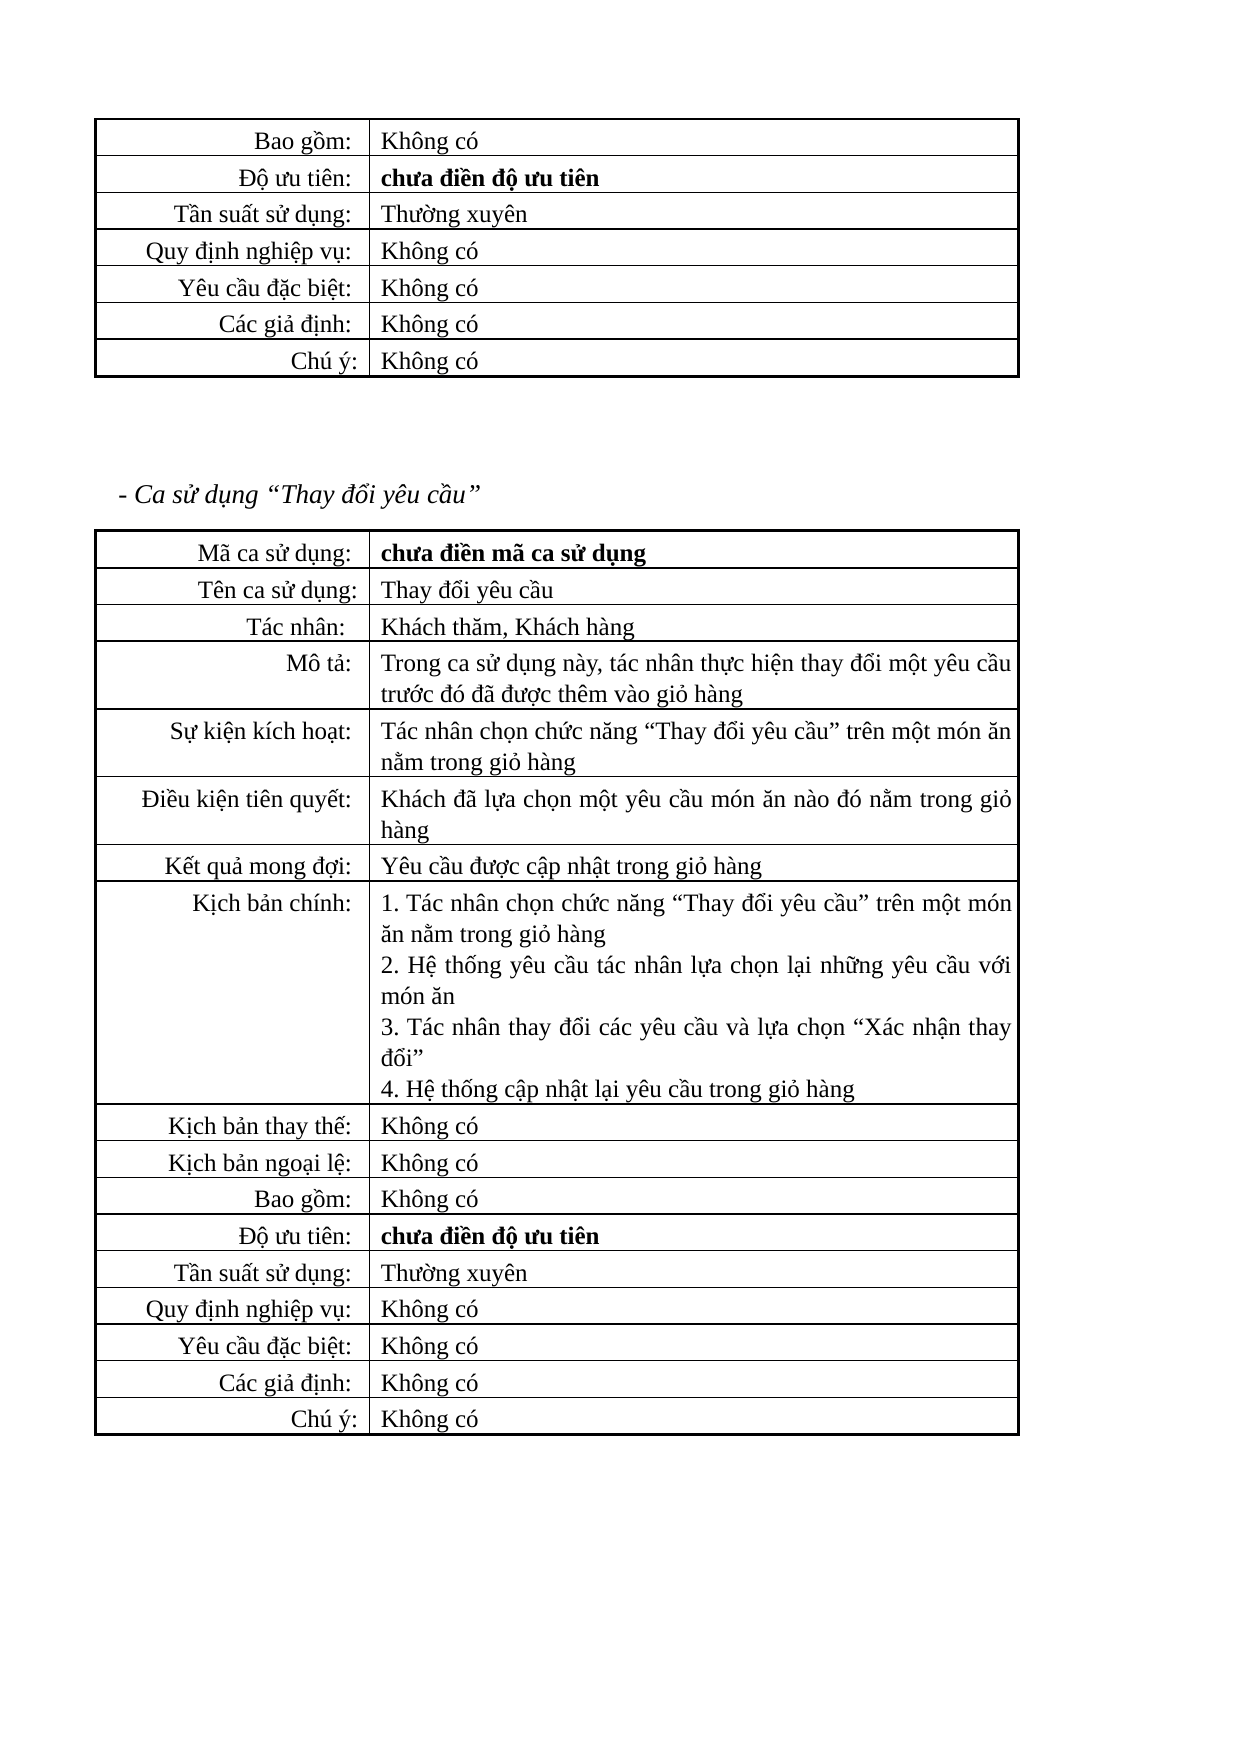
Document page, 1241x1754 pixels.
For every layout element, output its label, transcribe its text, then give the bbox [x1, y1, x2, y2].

table_cell Bao gồm: [97, 120, 369, 155]
table_cell Không có [370, 1361, 1017, 1396]
table_cell Không có [370, 1178, 1017, 1213]
table_cell Độ ưu tiên: [97, 1215, 369, 1250]
table_cell Điều kiện tiên quyết: [97, 777, 369, 843]
table_cell Không có [370, 120, 1017, 155]
table_cell Quy định nghiệp vụ: [97, 1288, 369, 1323]
table_cell Không có [370, 1288, 1017, 1323]
table_cell Yêu cầu được cập nhật trong giỏ hàng [370, 845, 1017, 880]
table_cell Yêu cầu đặc biệt: [97, 266, 369, 301]
table_cell Chú ý: [97, 1398, 369, 1433]
table_cell Kịch bản ngoại lệ: [97, 1141, 369, 1176]
table_cell Các giả định: [97, 1361, 369, 1396]
table_cell Sự kiện kích hoạt: [97, 710, 369, 776]
table_cell Không có [370, 340, 1017, 375]
table_cell Mô tả: [97, 642, 369, 708]
table_cell Thường xuyên [370, 193, 1017, 228]
table_cell Yêu cầu đặc biệt: [97, 1325, 369, 1360]
table_cell Khách đã lựa chọn một yêu cầu món ăn nào đó nằm trong giỏ hàng [370, 777, 1017, 843]
table_cell Không có [370, 303, 1017, 338]
table_cell Không có [370, 1398, 1017, 1433]
table_cell Tần suất sử dụng: [97, 1251, 369, 1286]
table_cell Thường xuyên [370, 1251, 1017, 1286]
table_cell Quy định nghiệp vụ: [97, 230, 369, 265]
table_cell Chú ý: [97, 340, 369, 375]
table_cell Tần suất sử dụng: [97, 193, 369, 228]
table_cell Kết quả mong đợi: [97, 845, 369, 880]
table_cell 1. Tác nhân chọn chức năng “Thay đổi yêu cầu” trên một món ăn nằm trong giỏ hàng 2. Hệ thống yêu cầu tác nhân lựa chọn lại những yêu cầu với món ăn 3. Tác nhân thay đổi các yêu cầu và lựa chọn “Xác nhận thay đổi” 4. Hệ thống cập nhật lại yêu cầu trong giỏ hàng [370, 882, 1017, 1103]
table_cell Không có [370, 1105, 1017, 1140]
table_cell Tác nhân chọn chức năng “Thay đổi yêu cầu” trên một món ăn nằm trong giỏ hàng [370, 710, 1017, 776]
table_cell Không có [370, 1325, 1017, 1360]
table_cell Kịch bản chính: [97, 882, 369, 1103]
table_header Mã ca sử dụng: [97, 532, 369, 567]
table_cell Bao gồm: [97, 1178, 369, 1213]
table_cell Tác nhân: [97, 605, 369, 640]
table_cell Kịch bản thay thế: [97, 1105, 369, 1140]
table_cell Các giả định: [97, 303, 369, 338]
table_cell chưa điền độ ưu tiên [370, 1215, 1017, 1250]
table_header chưa điền mã ca sử dụng [370, 532, 1017, 567]
table_cell Độ ưu tiên: [97, 156, 369, 191]
table_cell Không có [370, 1141, 1017, 1176]
table_cell Khách thăm, Khách hàng [370, 605, 1017, 640]
text - Ca sử dụng “Thay đổi yêu cầu” [118, 478, 1122, 510]
table_cell Thay đổi yêu cầu [370, 569, 1017, 604]
table_cell Không có [370, 266, 1017, 301]
table_cell chưa điền độ ưu tiên [370, 156, 1017, 191]
table_cell Không có [370, 230, 1017, 265]
table_cell Trong ca sử dụng này, tác nhân thực hiện thay đổi một yêu cầu trước đó đã được thêm vào giỏ hàng [370, 642, 1017, 708]
table_cell Tên ca sử dụng: [97, 569, 369, 604]
